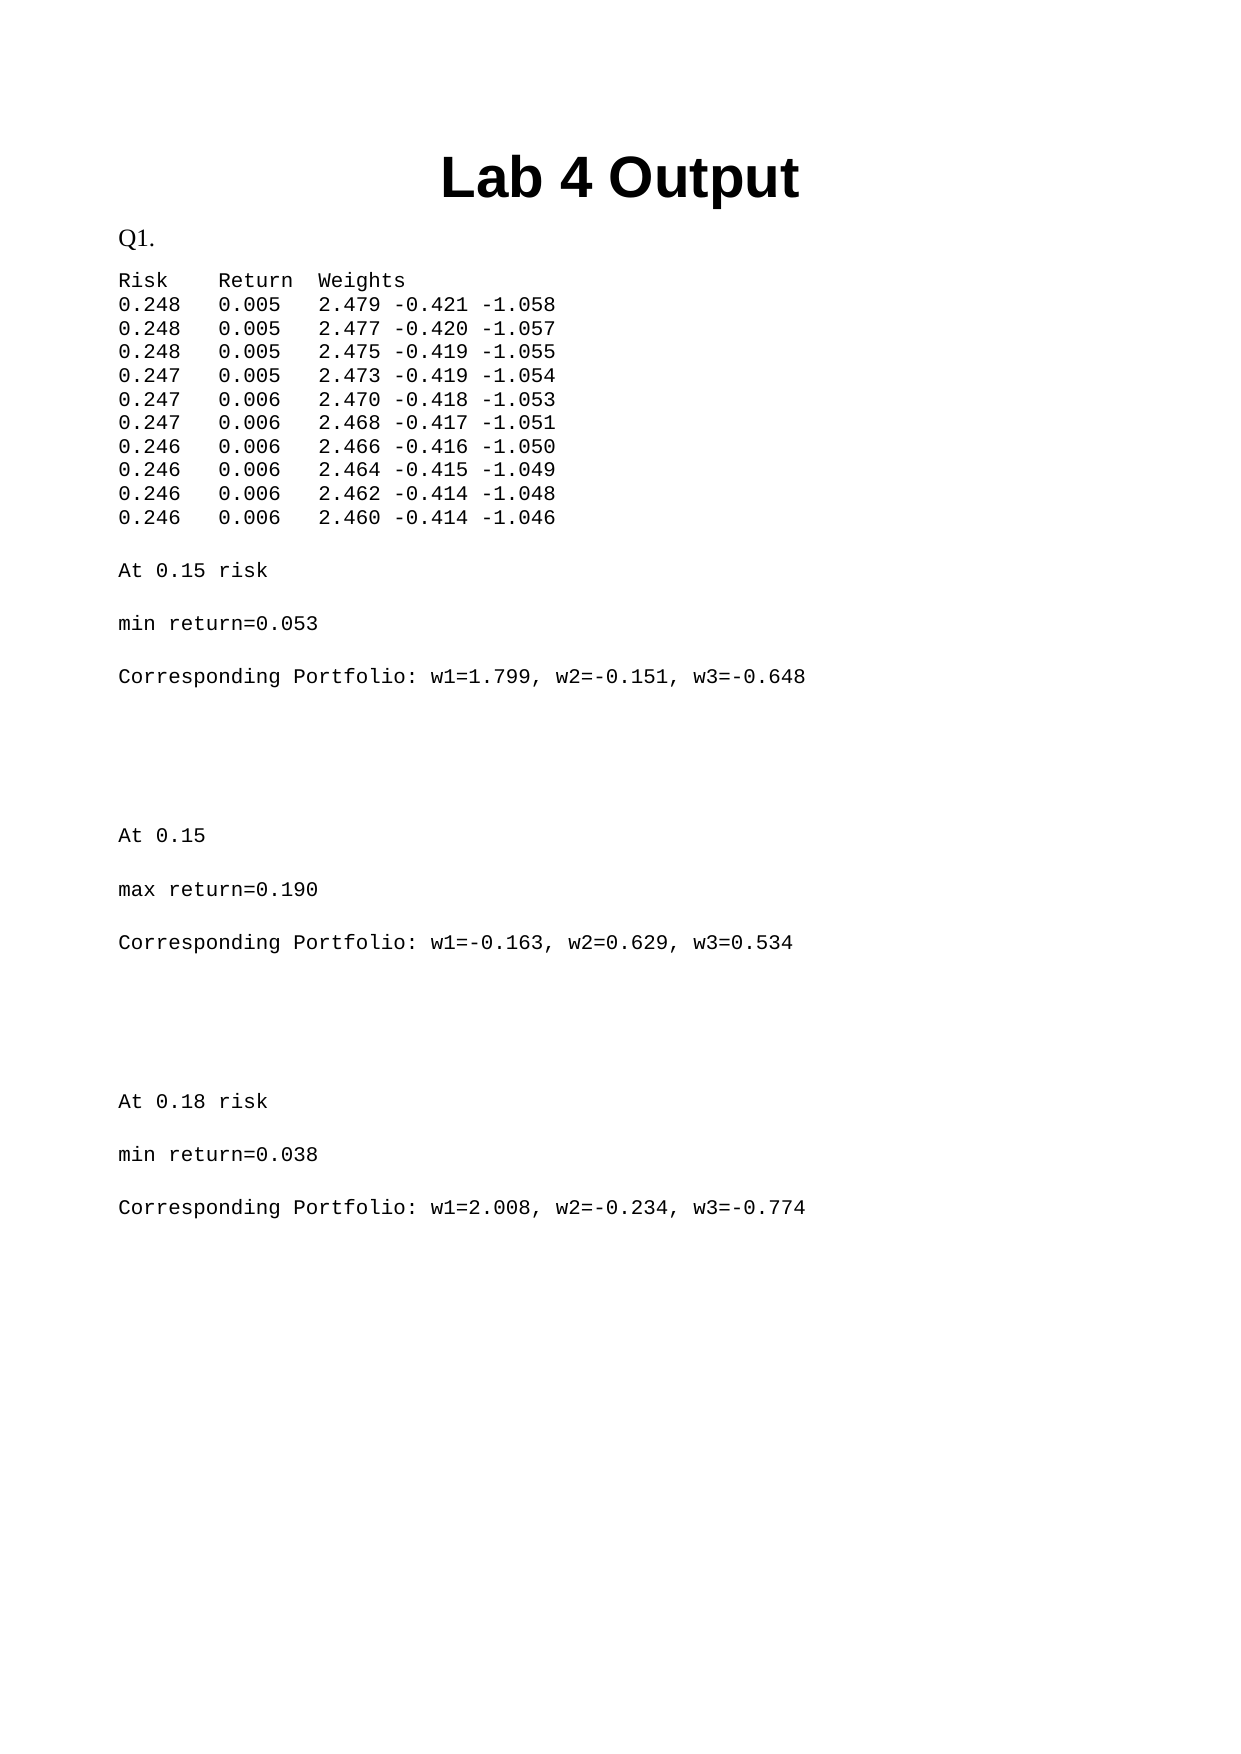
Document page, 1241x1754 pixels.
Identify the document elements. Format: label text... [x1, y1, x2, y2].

title Lab 4 Output [118, 143, 1122, 210]
text At 0.18 risk [118, 1091, 1122, 1115]
text Corresponding Portfolio: w1=-0.163, w2=0.629, w3=0.534 [118, 932, 1122, 955]
text 0.246 0.006 2.462 -0.414 -1.048 [118, 483, 1122, 507]
text 0.247 0.005 2.473 -0.419 -1.054 [118, 365, 1122, 388]
text At 0.15 risk [118, 560, 1122, 583]
text min return=0.053 [118, 613, 1122, 637]
text 0.246 0.006 2.460 -0.414 -1.046 [118, 507, 1122, 530]
text Q1. [118, 223, 1122, 251]
text 0.247 0.006 2.468 -0.417 -1.051 [118, 412, 1122, 436]
text At 0.15 [118, 826, 1122, 849]
text 0.246 0.006 2.464 -0.415 -1.049 [118, 459, 1122, 483]
text 0.248 0.005 2.479 -0.421 -1.058 [118, 294, 1122, 318]
text 0.246 0.006 2.466 -0.416 -1.050 [118, 436, 1122, 459]
text 0.247 0.006 2.470 -0.418 -1.053 [118, 388, 1122, 412]
text 0.248 0.005 2.477 -0.420 -1.057 [118, 318, 1122, 341]
text 0.248 0.005 2.475 -0.419 -1.055 [118, 341, 1122, 365]
text min return=0.038 [118, 1144, 1122, 1168]
text Risk Return Weights [118, 270, 1122, 294]
text max return=0.190 [118, 879, 1122, 902]
text Corresponding Portfolio: w1=1.799, w2=-0.151, w3=-0.648 [118, 666, 1122, 690]
text Corresponding Portfolio: w1=2.008, w2=-0.234, w3=-0.774 [118, 1197, 1122, 1221]
